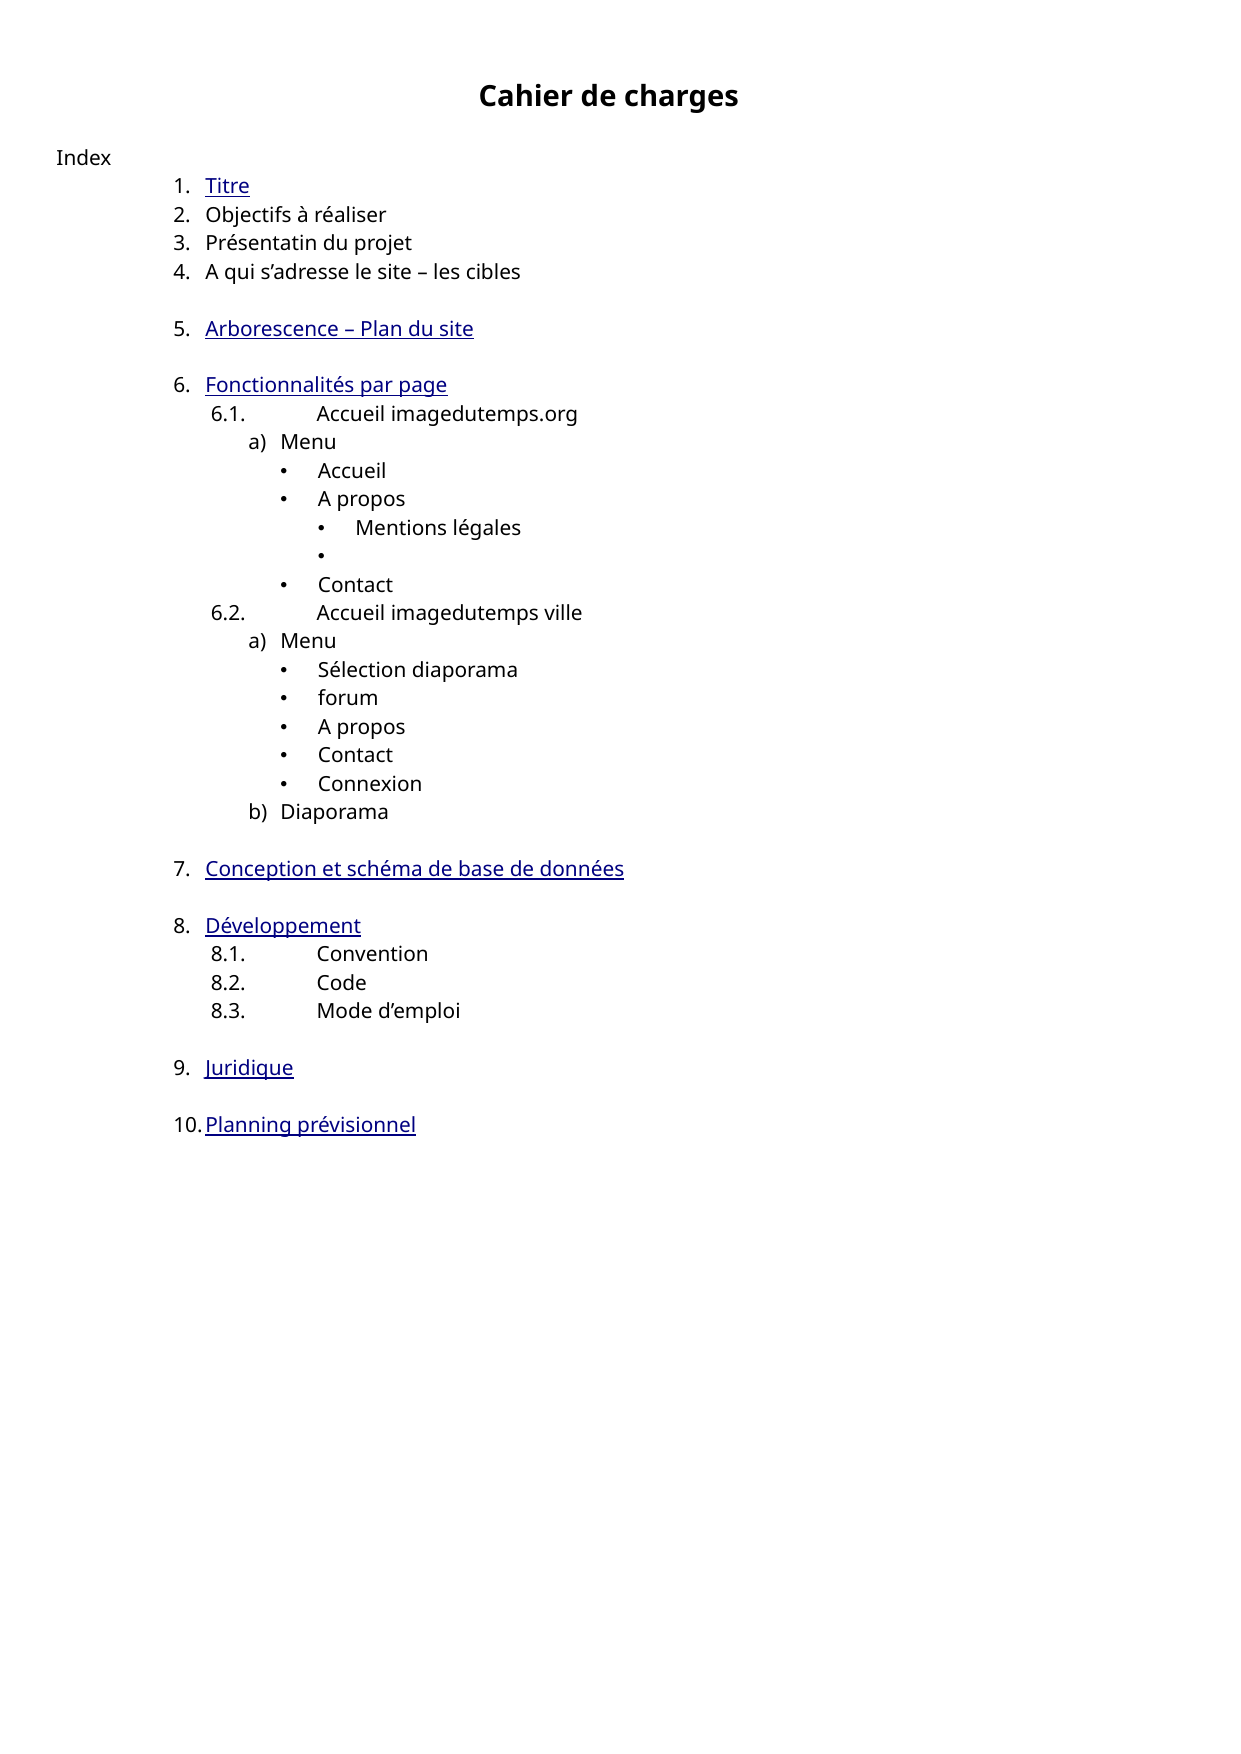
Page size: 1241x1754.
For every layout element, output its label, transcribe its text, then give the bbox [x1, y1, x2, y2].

list Planning prévisionnel [168, 1110, 1161, 1138]
list Code [205, 968, 1161, 996]
list A propos [280, 712, 1161, 740]
list Juridique [168, 1053, 1161, 1110]
list Connexion [280, 769, 1161, 797]
list Contact [280, 740, 1161, 769]
list Convention [205, 939, 1161, 968]
list A propos [280, 484, 1161, 513]
list A qui s’adresse le site – les cibles [168, 257, 1161, 314]
list Menu [243, 427, 1161, 456]
list Fonctionnalités par page [168, 371, 1161, 399]
text Index [56, 143, 1161, 172]
list Objectifs à réaliser [168, 200, 1161, 228]
list Mentions légales [318, 513, 1161, 541]
list Conception et schéma de base de données [168, 854, 1161, 911]
list Arborescence – Plan du site [168, 314, 1161, 371]
list Sélection diaporama [280, 655, 1161, 683]
list Accueil [280, 456, 1161, 484]
list Mode d’emploi [205, 996, 1161, 1053]
text Cahier de charges [56, 75, 1161, 115]
list Diaporama [243, 797, 1161, 826]
list Titre [168, 172, 1161, 200]
list Développement [168, 911, 1161, 939]
list forum [280, 683, 1161, 712]
list Présentatin du projet [168, 228, 1161, 257]
list Menu [243, 627, 1161, 655]
list Accueil imagedutemps.org [205, 399, 1161, 427]
list Accueil imagedutemps ville [205, 598, 1161, 627]
list Contact [280, 570, 1161, 598]
